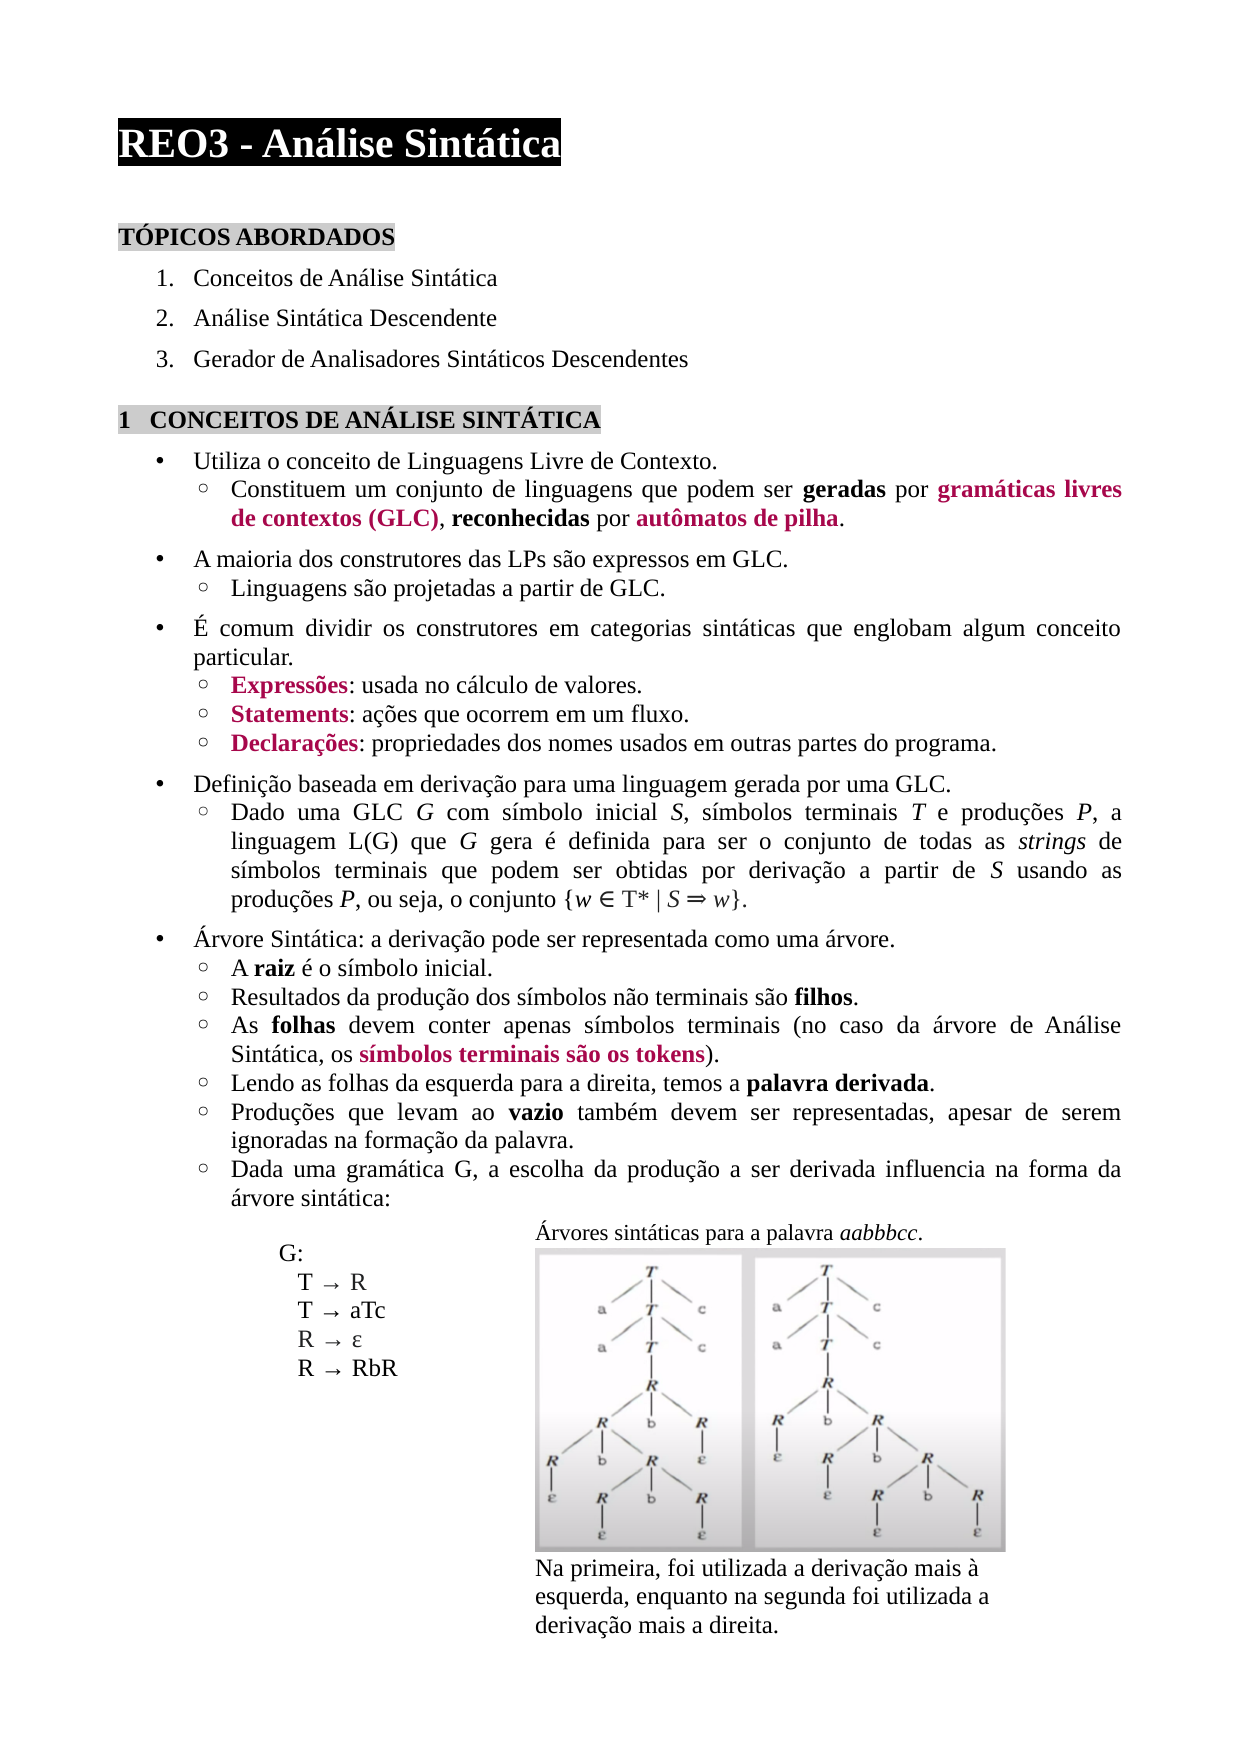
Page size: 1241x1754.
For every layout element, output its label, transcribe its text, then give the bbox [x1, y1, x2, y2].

text Tópicos abordados [118, 222, 1122, 251]
list Declarações: propriedades dos nomes usados em outras partes do programa. [193, 728, 1122, 757]
list Utiliza o conceito de Linguagens Livre de Contexto. [156, 446, 1122, 474]
list A maioria dos construtores das LPs são expressos em GLC. [156, 544, 1122, 573]
text 1 Conceitos de Análise Sintática [601, 405, 1122, 434]
list Dada uma gramática G, a escolha da produção a ser derivada influencia na forma da árvore sintática: [193, 1154, 1122, 1212]
list Resultados da produção dos símbolos não terminais são filhos. [193, 982, 1122, 1010]
list Constituem um conjunto de linguagens que podem ser geradas por gramáticas livres de contextos (GLC), reconhecidas por autômatos de pilha. [193, 474, 1122, 532]
list Statements: ações que ocorrem em um fluxo. [193, 699, 1122, 728]
list Linguagens são projetadas a partir de GLC. [193, 573, 1122, 601]
list Conceitos de Análise Sintática [156, 263, 1122, 292]
list Expressões: usada no cálculo de valores. [193, 671, 1122, 699]
list Análise Sintática Descendente [156, 303, 1122, 332]
list Definição baseada em derivação para uma linguagem gerada por uma GLC. [156, 769, 1122, 797]
list Produções que levam ao vazio também devem ser representadas, apesar de serem ignoradas na formação da palavra. [193, 1097, 1122, 1154]
list A raiz é o símbolo inicial. [193, 953, 1122, 982]
list As folhas devem conter apenas símbolos terminais (no caso da árvore de Análise Sintática, os símbolos terminais são os tokens). [193, 1010, 1122, 1068]
list Árvore Sintática: a derivação pode ser representada como uma árvore. [156, 924, 1122, 953]
text REO3 - Análise Sintática [118, 118, 1122, 166]
picture [535, 1248, 1006, 1552]
list Gerador de Analisadores Sintáticos Descendentes [156, 344, 1122, 373]
list Lendo as folhas da esquerda para a direita, temos a palavra derivada. [193, 1068, 1122, 1097]
list É comum dividir os construtores em categorias sintáticas que englobam algum conceito particular. [156, 613, 1122, 671]
list Dado uma GLC G com símbolo inicial S, símbolos terminais T e produções P, a linguagem L(G) que G gera é definida para ser o conjunto de todas as strings de símbolos terminais que podem ser obtidas por derivação a partir de S usando as produções P, ou seja, o conjunto {w ∈ T* | S ⇒ w}. [193, 797, 1122, 912]
